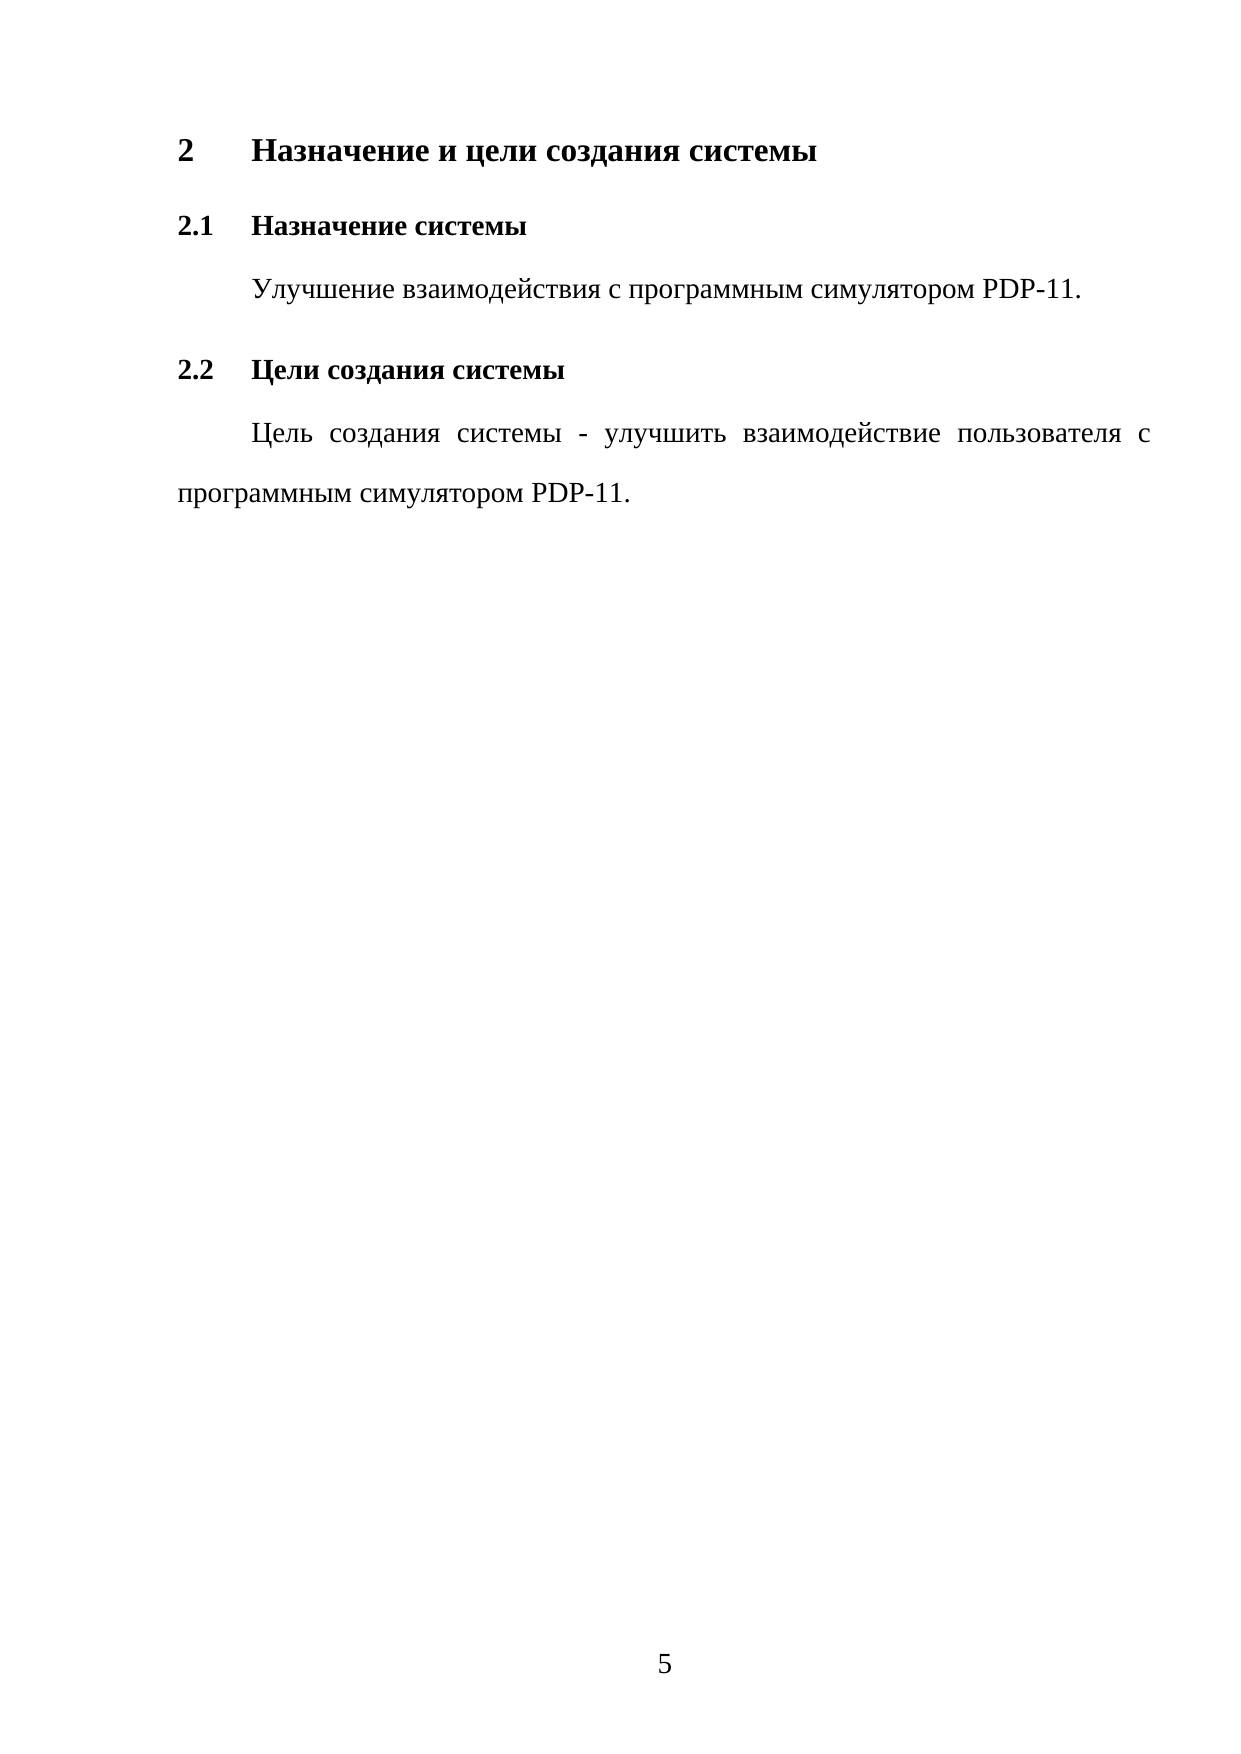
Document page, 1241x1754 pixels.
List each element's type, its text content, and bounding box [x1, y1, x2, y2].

subtitle Назначение системы [177, 208, 1152, 242]
subtitle Цели создания системы [177, 352, 1152, 385]
text Улучшение взаимодействия с программным симулятором PDP-11. [177, 271, 1152, 304]
subtitle Назначение и цели создания системы [177, 130, 1152, 168]
text Цель создания системы - улучшить взаимодействие пользователя с программным симулятором PDP-11. [177, 415, 1152, 508]
